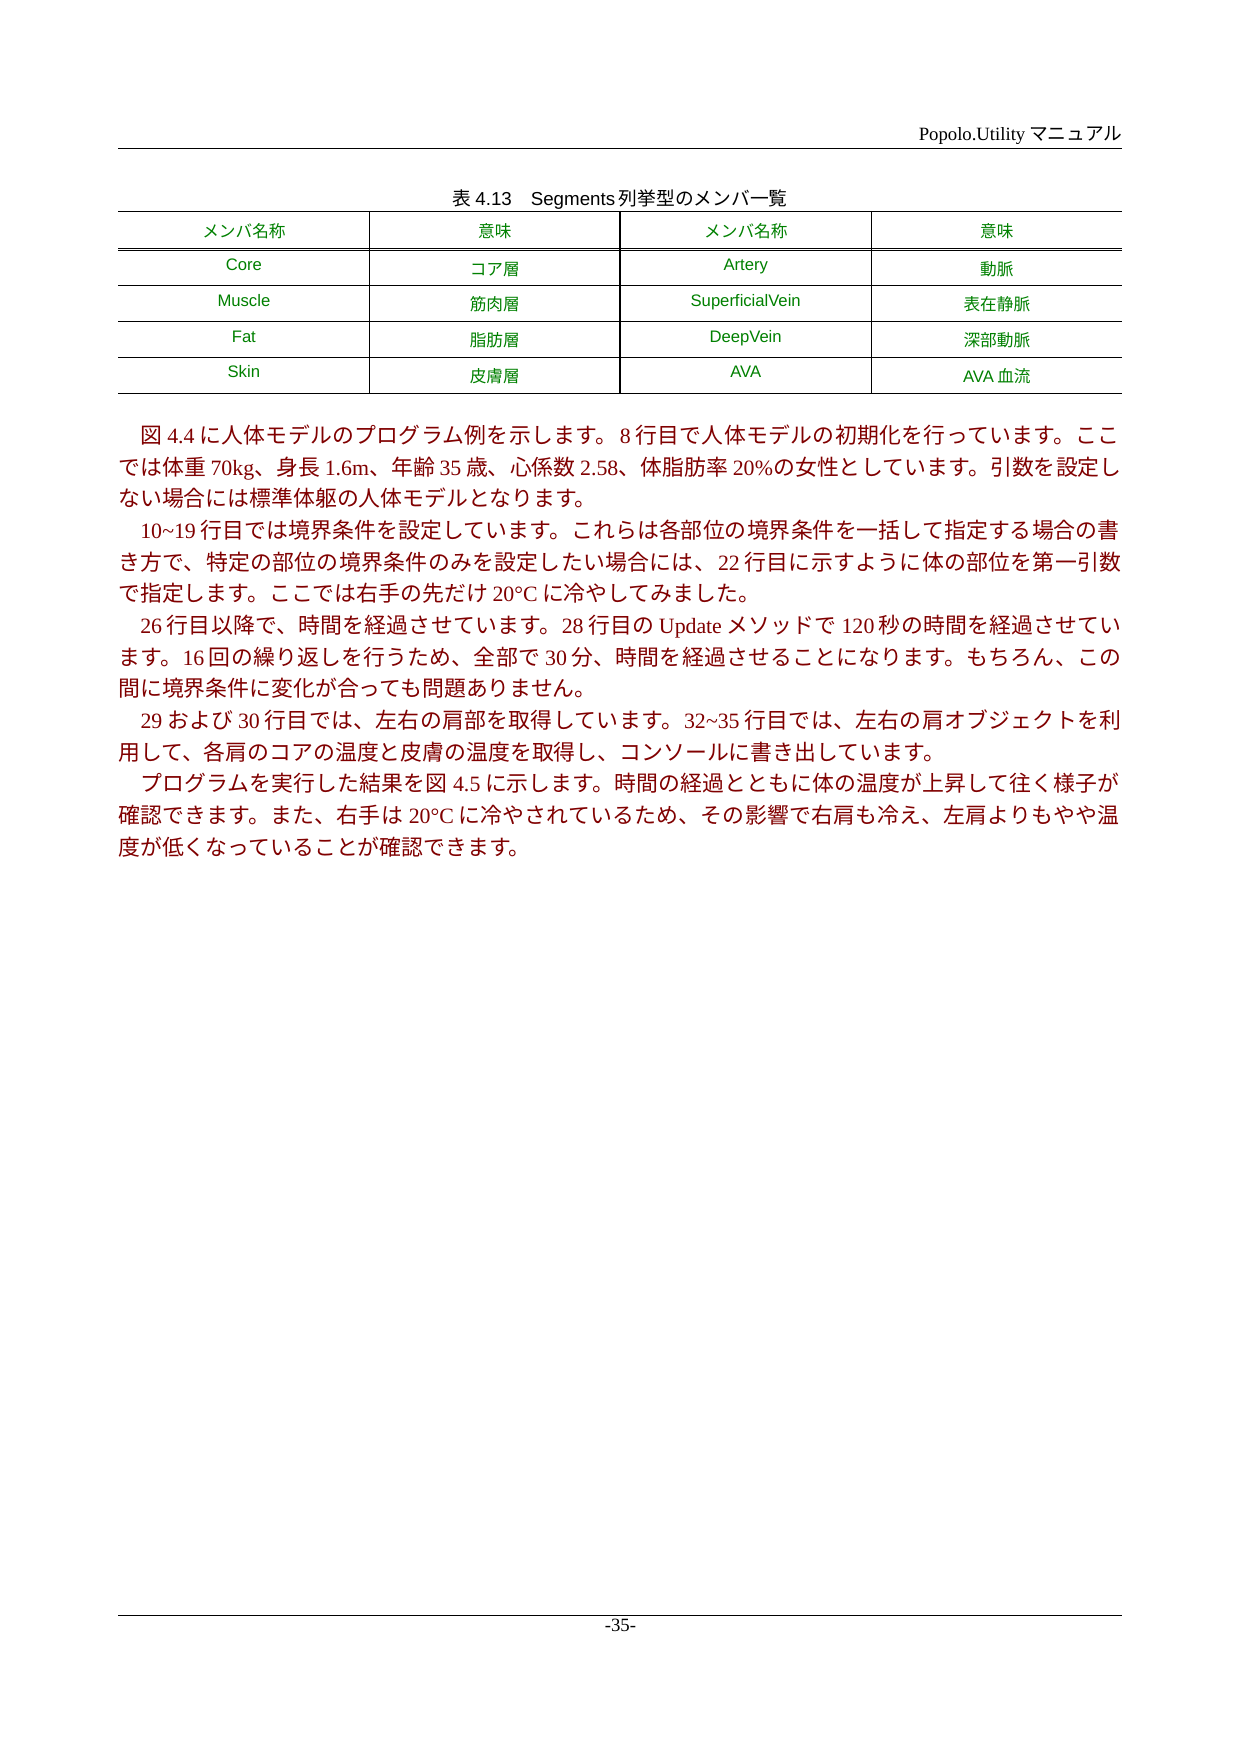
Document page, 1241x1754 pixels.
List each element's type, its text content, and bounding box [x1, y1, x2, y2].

text 図4.4に人体モデルのプログラム例を示します。8行目で人体モデルの初期化を行っています。ここでは体重70kg、身長1.6m、年齢35歳、心係数2.58、体脂肪率20%の女性としています。引数を設定しない場合には標準体躯の人体モデルとなります。 [118, 418, 1122, 513]
table_cell 深部動脈 [872, 322, 1122, 357]
text 10~19行目では境界条件を設定しています。これらは各部位の境界条件を一括して指定する場合の書き方で、特定の部位の境界条件のみを設定したい場合には、22行目に示すように体の部位を第一引数で指定します。ここでは右手の先だけ20°Cに冷やしてみました。 [118, 513, 1122, 608]
table_cell コア層 [370, 251, 619, 285]
text 表4.13 Segments列挙型のメンバ一覧 [118, 184, 1122, 211]
table_header 意味 [370, 212, 619, 247]
table_cell AVA血流 [872, 358, 1122, 393]
table_cell Artery [621, 251, 871, 285]
table_cell 脂肪層 [370, 322, 619, 357]
table_cell AVA [621, 358, 871, 393]
table_cell Fat [118, 322, 369, 357]
table_cell 動脈 [872, 251, 1122, 285]
text 29および30行目では、左右の肩部を取得しています。32~35行目では、左右の肩オブジェクトを利用して、各肩のコアの温度と皮膚の温度を取得し、コンソールに書き出しています。 [118, 703, 1122, 766]
table_cell 筋肉層 [370, 286, 619, 321]
table_header 意味 [872, 212, 1122, 247]
table_cell Skin [118, 358, 369, 393]
table_cell 皮膚層 [370, 358, 619, 393]
table_cell Core [118, 251, 369, 285]
table_cell DeepVein [621, 322, 871, 357]
table_header メンバ名称 [621, 212, 871, 247]
table_header メンバ名称 [118, 212, 369, 247]
text 26行目以降で、時間を経過させています。28行目のUpdateメソッドで120秒の時間を経過させています。16回の繰り返しを行うため、全部で30分、時間を経過させることになります。もちろん、この間に境界条件に変化が合っても問題ありません。 [118, 608, 1122, 703]
table_cell Muscle [118, 286, 369, 321]
table_cell 表在静脈 [872, 286, 1122, 321]
text プログラムを実行した結果を図4.5に示します。時間の経過とともに体の温度が上昇して往く様子が確認できます。また、右手は20°Cに冷やされているため、その影響で右肩も冷え、左肩よりもやや温度が低くなっていることが確認できます。 [118, 766, 1122, 861]
table_cell SuperficialVein [621, 286, 871, 321]
